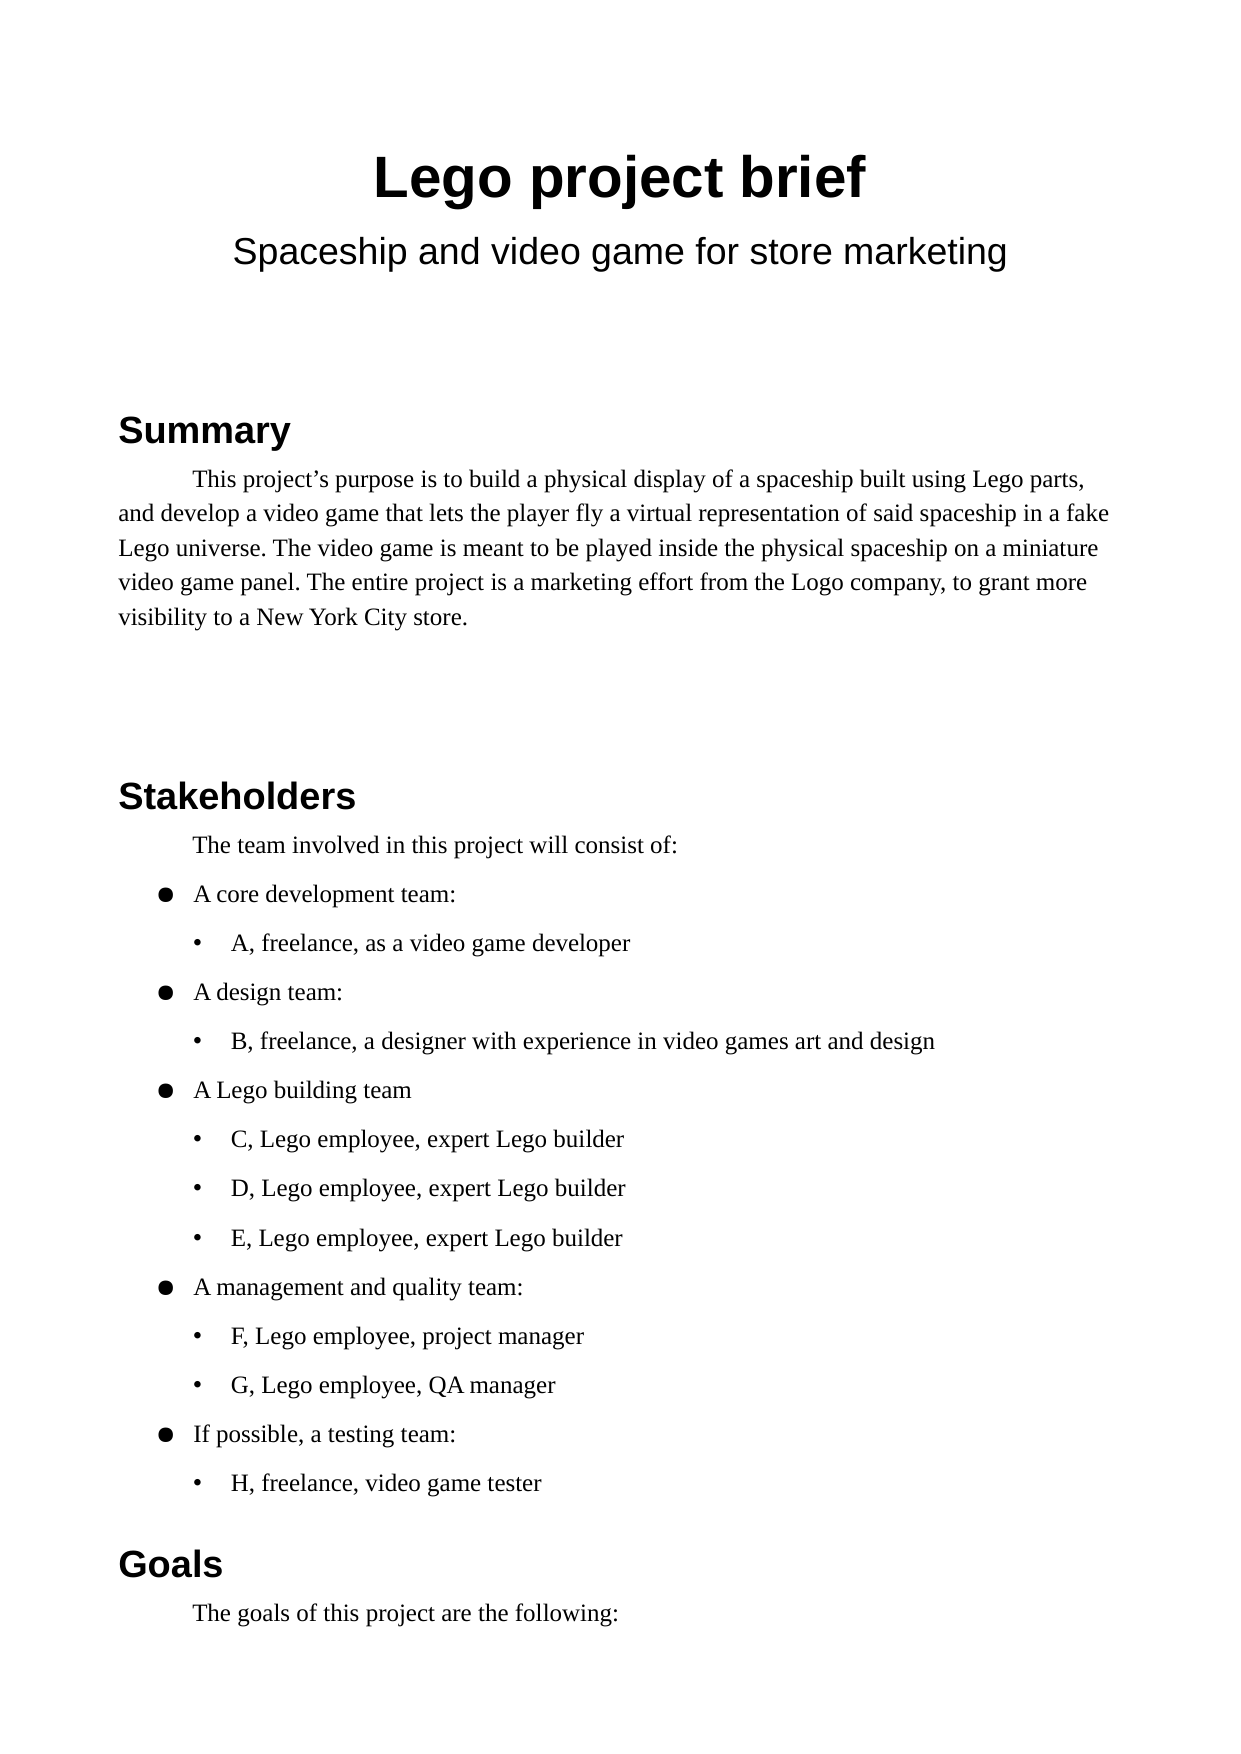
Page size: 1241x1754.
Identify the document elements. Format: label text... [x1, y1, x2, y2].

title Lego project brief [118, 143, 1122, 210]
list D, Lego employee, expert Lego builder [193, 1173, 1122, 1202]
list F, Lego employee, project manager [193, 1321, 1122, 1349]
list A core development team: [156, 879, 1122, 908]
text The goals of this project are the following: [118, 1598, 1122, 1627]
subtitle Spaceship and video game for store marketing [118, 229, 1122, 272]
list G, Lego employee, QA manager [193, 1370, 1122, 1398]
list E, Lego employee, expert Lego builder [193, 1223, 1122, 1251]
list A, freelance, as a video game developer [193, 928, 1122, 957]
subtitle Summary [118, 408, 1122, 451]
text The team involved in this project will consist of: [118, 830, 1122, 859]
subtitle Stakeholders [118, 774, 1122, 818]
list If possible, a testing team: [156, 1419, 1122, 1448]
list A design team: [156, 977, 1122, 1006]
list B, freelance, a designer with experience in video games art and design [193, 1026, 1122, 1055]
text This project’s purpose is to build a physical display of a spaceship built using Lego parts, and develop a video game that lets the player fly a virtual representation of said spaceship in a fake Lego universe. The video game is meant to be played inside the physical spaceship on a miniature video game panel. The entire project is a marketing effort from the Logo company, to grant more visibility to a New York City store. [118, 464, 1122, 631]
list A Lego building team [156, 1075, 1122, 1104]
list H, freelance, video game tester [193, 1468, 1122, 1497]
list C, Lego employee, expert Lego builder [193, 1124, 1122, 1153]
subtitle Goals [118, 1542, 1122, 1586]
list A management and quality team: [156, 1272, 1122, 1300]
